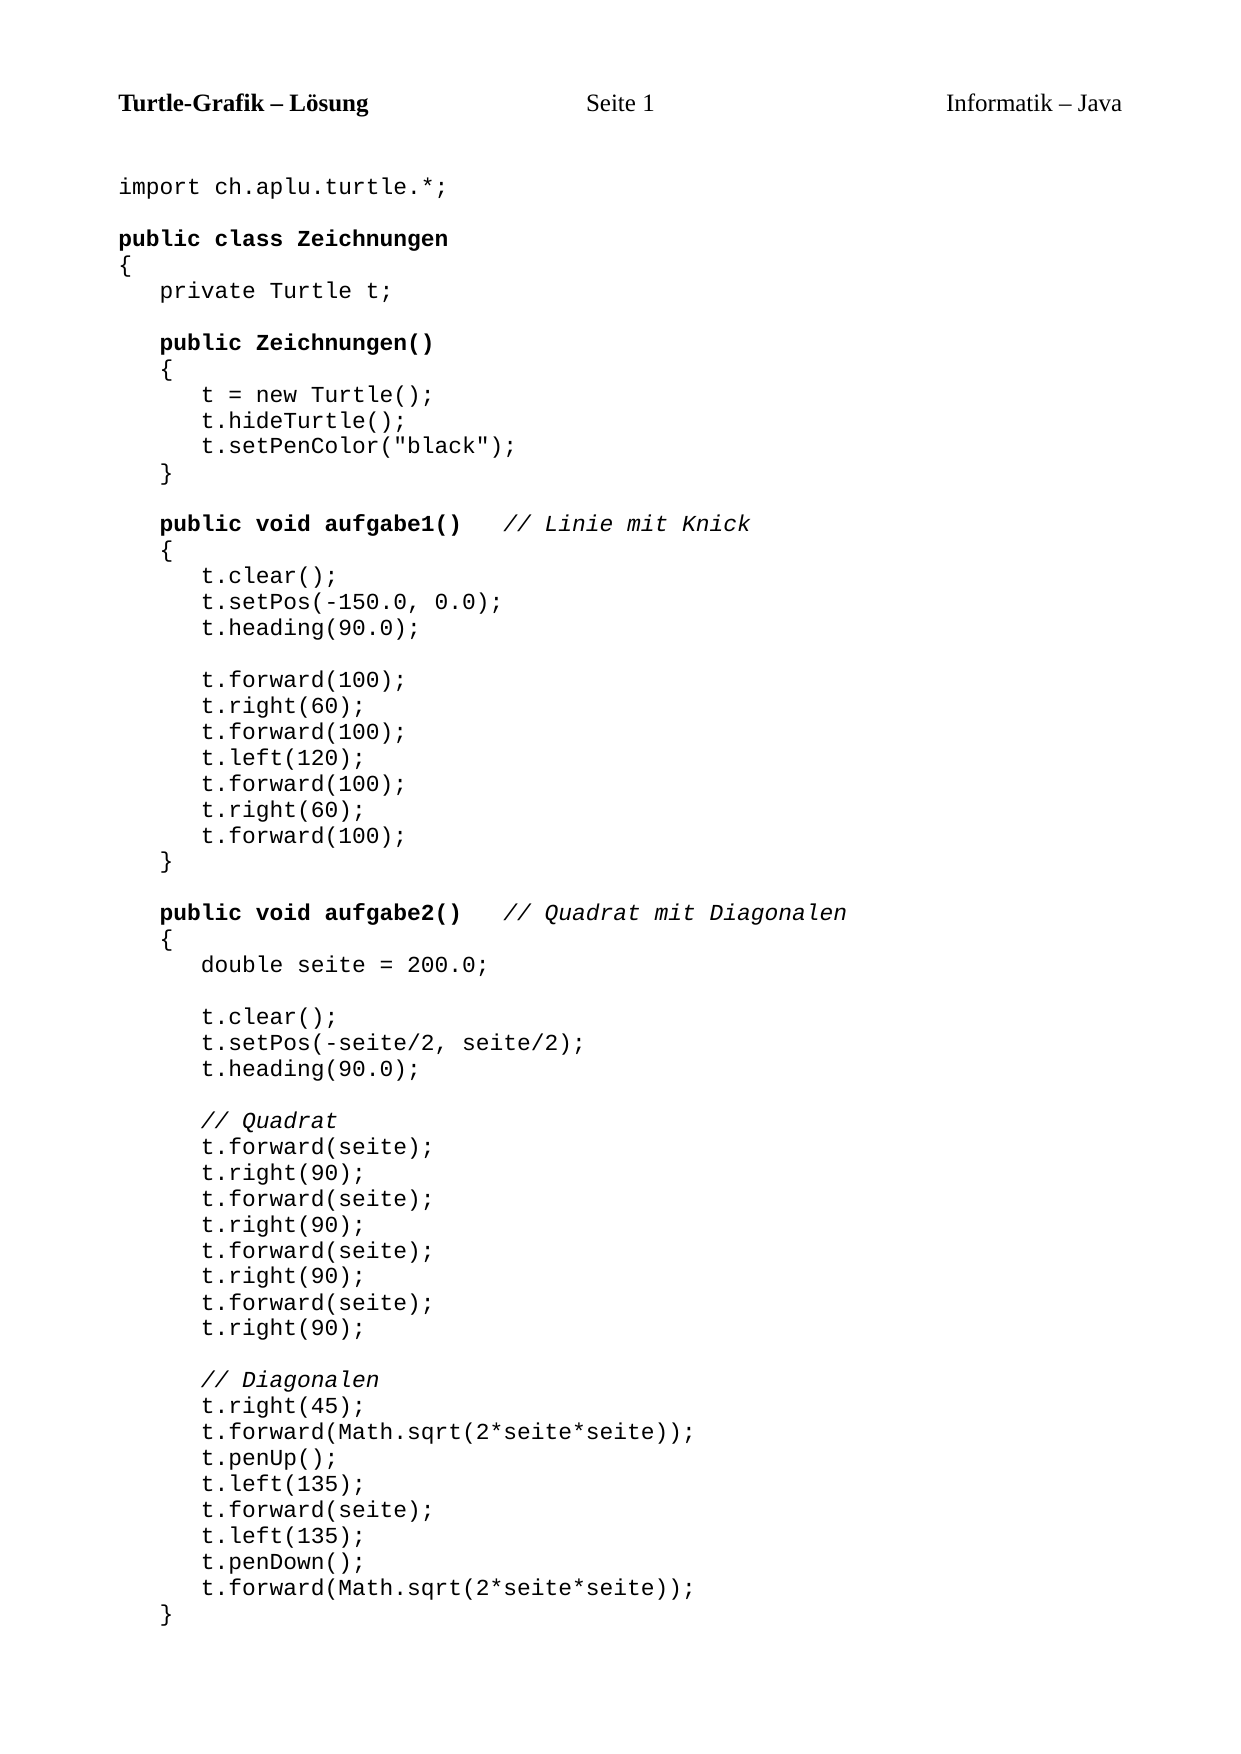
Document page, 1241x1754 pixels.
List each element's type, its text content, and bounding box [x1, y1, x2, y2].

text t.left(135); [118, 1524, 1122, 1550]
text t.penDown(); [118, 1550, 1122, 1576]
text t.right(90); [118, 1265, 1122, 1291]
text { [118, 357, 1122, 383]
text t.setPos(-150.0, 0.0); [118, 591, 1122, 616]
text t.setPos(-seite/2, seite/2); [118, 1031, 1122, 1057]
text t.setPenColor("black"); [118, 435, 1122, 461]
text { [118, 539, 1122, 564]
text t.right(90); [118, 1317, 1122, 1343]
text t.forward(100); [118, 668, 1122, 694]
text { [118, 928, 1122, 954]
text t.forward(seite); [118, 1291, 1122, 1317]
text } [118, 461, 1122, 487]
text t.right(90); [118, 1161, 1122, 1187]
text public void aufgabe1() // Linie mit Knick [118, 513, 1122, 539]
text t.hideTurtle(); [118, 409, 1122, 435]
text t.forward(seite); [118, 1135, 1122, 1161]
text t.right(90); [118, 1213, 1122, 1239]
text t.right(60); [118, 694, 1122, 720]
text t.heading(90.0); [118, 1057, 1122, 1083]
text t.forward(100); [118, 824, 1122, 850]
text t.forward(seite); [118, 1498, 1122, 1524]
text } [118, 850, 1122, 876]
text t.forward(seite); [118, 1187, 1122, 1213]
text import ch.aplu.turtle.*; [118, 176, 1122, 201]
text t.forward(100); [118, 720, 1122, 746]
text public class Zeichnungen [118, 227, 1122, 253]
text t.forward(Math.sqrt(2*seite*seite)); [118, 1421, 1122, 1446]
text private Turtle t; [118, 279, 1122, 305]
text public void aufgabe2() // Quadrat mit Diagonalen [118, 902, 1122, 928]
text t.left(120); [118, 746, 1122, 772]
text t.right(45); [118, 1394, 1122, 1421]
text t.heading(90.0); [118, 616, 1122, 642]
text public Zeichnungen() [118, 331, 1122, 357]
text // Diagonalen [118, 1369, 1122, 1394]
text { [118, 253, 1122, 279]
text // Quadrat [118, 1109, 1122, 1135]
text t.clear(); [118, 564, 1122, 591]
text t.right(60); [118, 798, 1122, 824]
text t.left(135); [118, 1472, 1122, 1498]
text t.forward(seite); [118, 1239, 1122, 1265]
text t.clear(); [118, 1006, 1122, 1031]
text t.forward(Math.sqrt(2*seite*seite)); [118, 1576, 1122, 1602]
text t.penUp(); [118, 1446, 1122, 1472]
text } [118, 1602, 1122, 1628]
text t = new Turtle(); [118, 383, 1122, 409]
text t.forward(100); [118, 772, 1122, 798]
text double seite = 200.0; [118, 954, 1122, 979]
